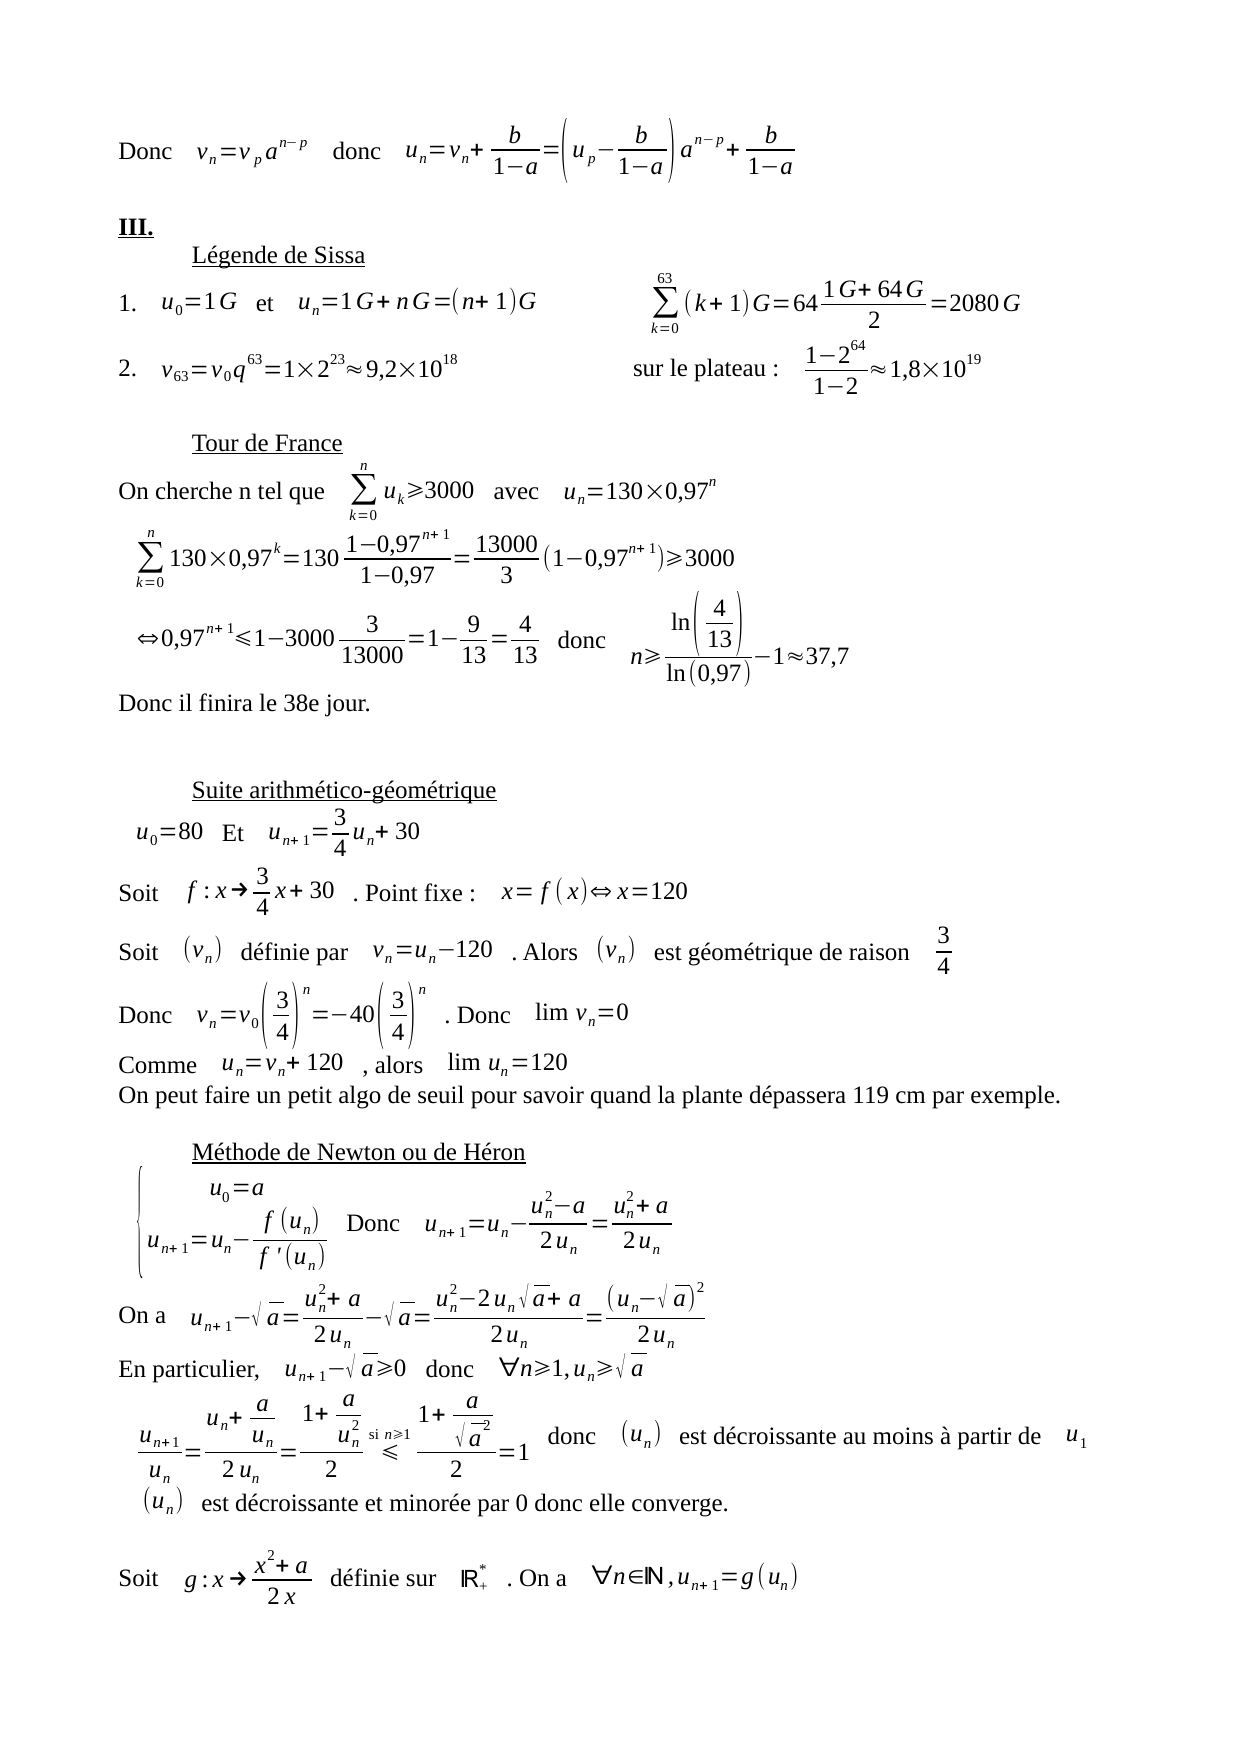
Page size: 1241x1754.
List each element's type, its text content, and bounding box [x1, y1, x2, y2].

text Tour de France [118, 428, 1122, 457]
text Donc donc [118, 118, 1122, 183]
text En particulier, donc [118, 1351, 1122, 1385]
text Et [118, 803, 1122, 862]
text On a [118, 1278, 1122, 1351]
text Légende de Sissa [118, 241, 1122, 269]
text donc [118, 524, 1122, 688]
text Donc [118, 1166, 1122, 1278]
text 1. et [118, 269, 1122, 337]
text Soit . Point fixe : [118, 862, 1122, 922]
text III. [118, 212, 1122, 241]
text Soit définie par . Alorsest géométrique de raison [118, 922, 1122, 981]
text est décroissante et minorée par 0 donc elle converge. [118, 1486, 1122, 1518]
text On cherche n tel que avec [118, 457, 1122, 524]
text 2. sur le plateau : [118, 337, 1122, 399]
text Donc . Donc [118, 981, 1122, 1048]
text On peut faire un petit algo de seuil pour savoir quand la plante dépassera 119 cm par exemple. [118, 1080, 1122, 1108]
text Soit définie sur . On a [118, 1547, 1122, 1609]
text Donc il finira le 38e jour. [118, 688, 1122, 717]
text Comme , alors [118, 1048, 1122, 1080]
text donc est décroissante au moins à partir de [118, 1385, 1122, 1486]
text Méthode de Newton ou de Héron [118, 1137, 1122, 1166]
text Suite arithmético-géométrique [118, 775, 1122, 803]
